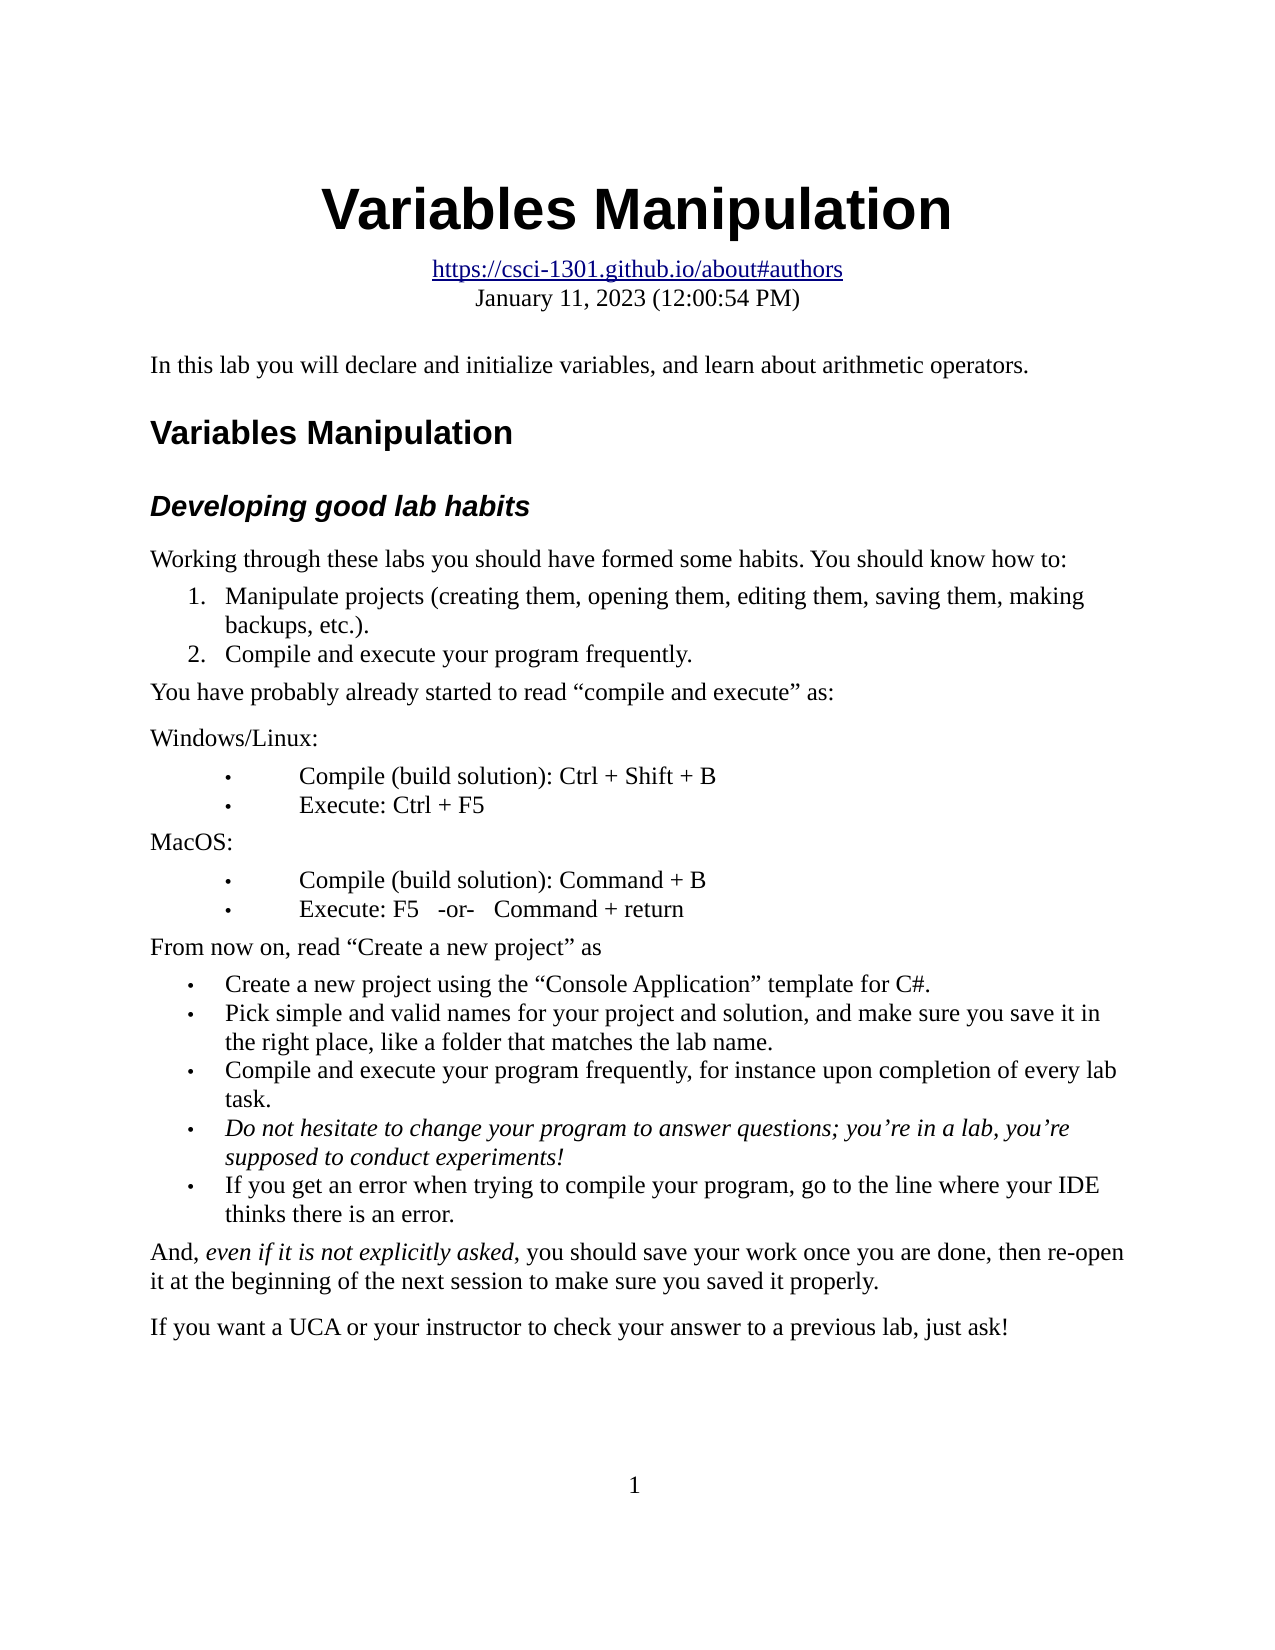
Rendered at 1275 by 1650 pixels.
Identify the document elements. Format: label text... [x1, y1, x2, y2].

list Execute: F5 -or- Command + return [225, 894, 1125, 923]
text Working through these labs you should have formed some habits. You should know how to: [150, 544, 1125, 572]
text Windows/Linux: [150, 723, 1125, 752]
list Pick simple and valid names for your project and solution, and make sure you save it in the right place, like a folder that matches the lab name. [187, 998, 1125, 1056]
text You have probably already started to read “compile and execute” as: [150, 677, 1125, 705]
list Manipulate projects (creating them, opening them, editing them, saving them, making backups, etc.). [187, 581, 1125, 639]
list Compile and execute your program frequently. [187, 639, 1125, 668]
subtitle Variables Manipulation [150, 412, 1125, 451]
subtitle Developing good lab habits [150, 489, 1125, 522]
list Execute: Ctrl + F5 [225, 790, 1125, 818]
list Do not hesitate to change your program to answer questions; you’re in a lab, you’re supposed to conduct experiments! [187, 1113, 1125, 1171]
text MacOS: [150, 827, 1125, 856]
text From now on, read “Create a new project” as [150, 932, 1125, 960]
text https://csci-1301.github.io/about#authors [150, 254, 1125, 283]
title Variables Manipulation [150, 175, 1125, 242]
list Create a new project using the “Console Application” template for C#. [187, 969, 1125, 998]
list Compile and execute your program frequently, for instance upon completion of every lab task. [187, 1056, 1125, 1113]
text And, even if it is not explicitly asked, you should save your work once you are done, then re-open it at the beginning of the next session to make sure you saved it properly. [150, 1237, 1125, 1294]
list Compile (build solution): Ctrl + Shift + B [225, 761, 1125, 790]
text January 11, 2023 (12:00:54 PM) [150, 283, 1125, 312]
list Compile (build solution): Command + B [225, 865, 1125, 894]
list If you get an error when trying to compile your program, go to the line where your IDE thinks there is an error. [187, 1171, 1125, 1228]
text In this lab you will declare and initialize variables, and learn about arithmetic operators. [150, 350, 1125, 378]
text If you want a UCA or your instructor to check your answer to a previous lab, just ask! [150, 1312, 1125, 1341]
